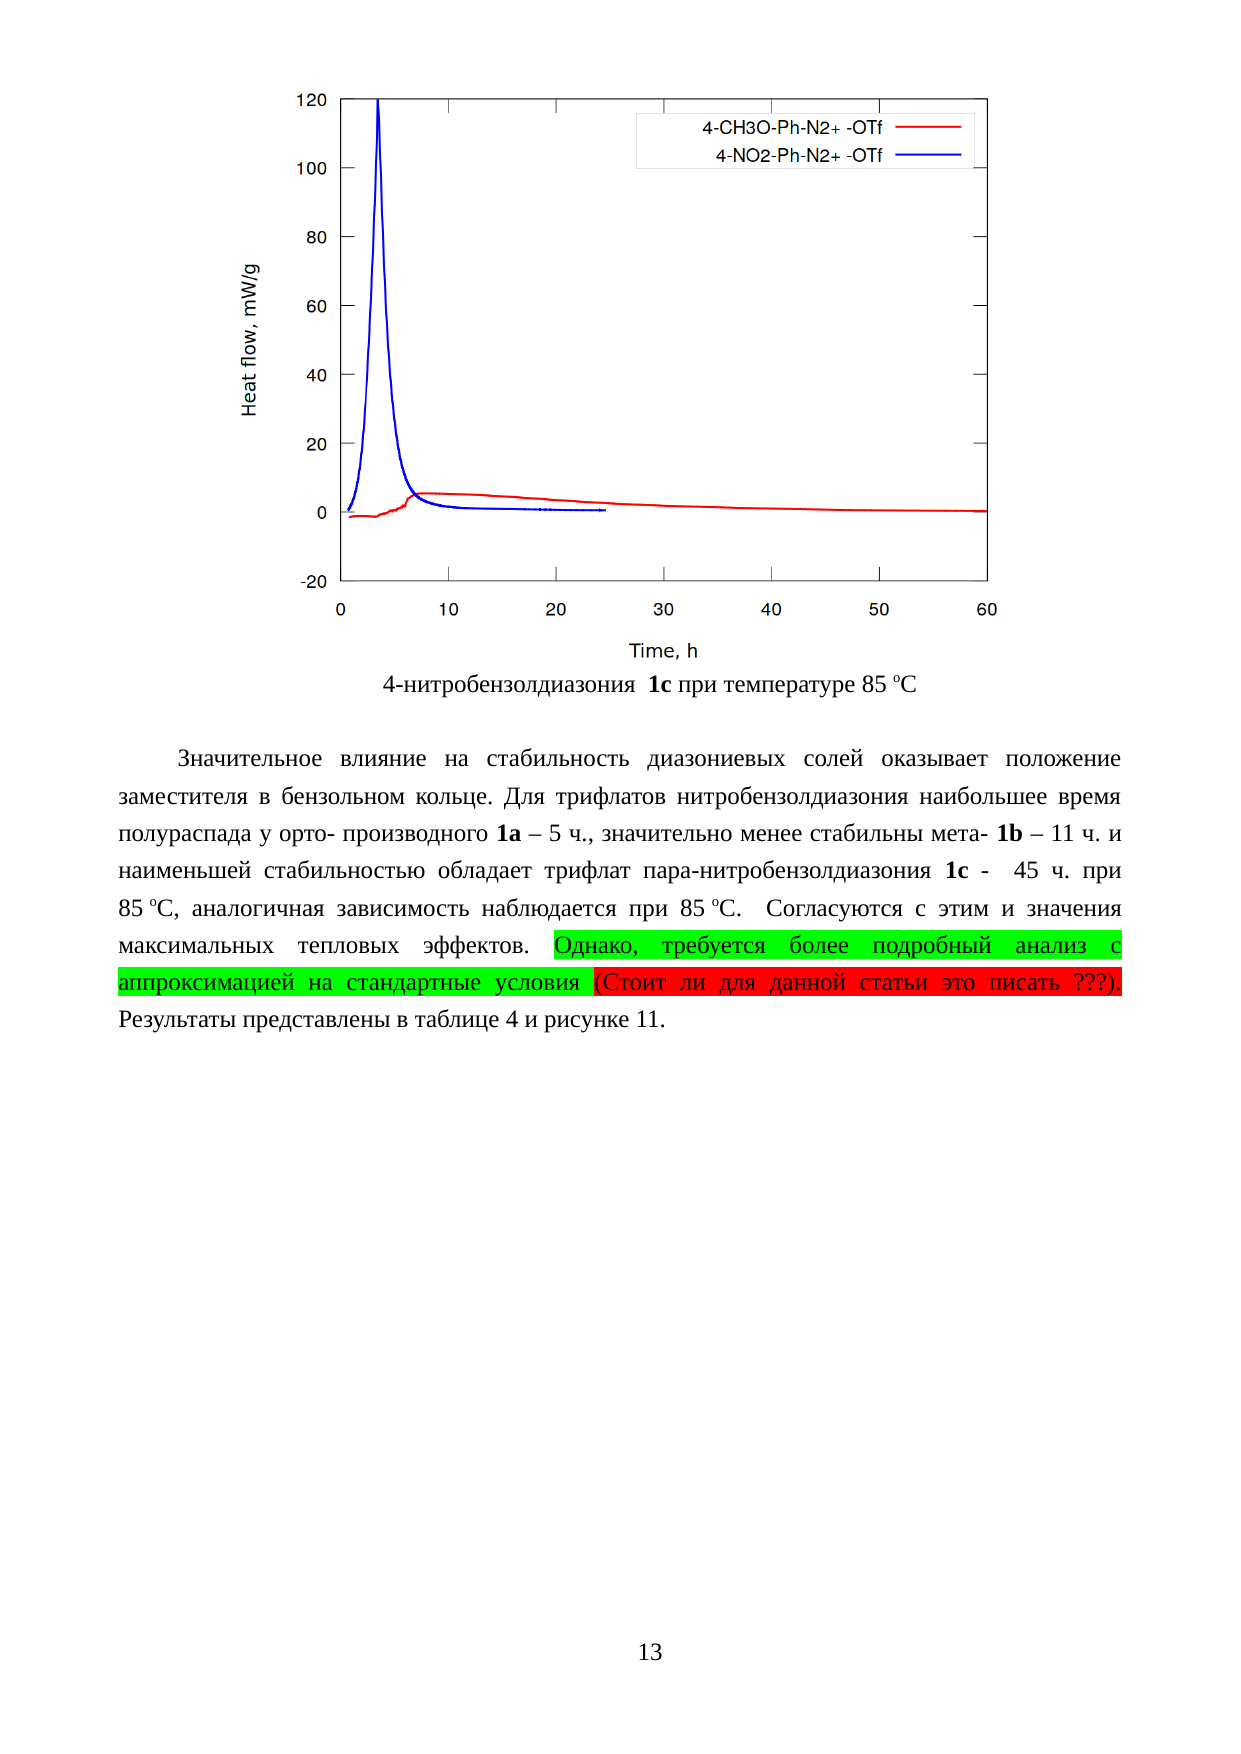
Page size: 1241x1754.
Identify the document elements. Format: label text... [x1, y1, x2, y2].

text Значительное влияние на стабильность диазониевых солей оказывает положениe заместителя в бензольном кольце. Для трифлатов нитробензолдиазония наибольшее время полураспада у орто- производного 1a – 5 ч., значительно менее стабильны мета- 1b – 11 ч. и наименьшей стабильностью обладает трифлат пара-нитробензолдиазония 1c - 45 ч. при 85 оС, аналогичная зависимость наблюдается при 85 оС. Согласуются с этим и значения максимальных тепловых эффектов. Однако, требуется более подробный анализ с аппроксимацией на стандартные условия (Стоит ли для данной статьи это писать ???). Результаты представлены в таблице 4 и рисунке 11. [118, 743, 1122, 1033]
picture [238, 88, 1002, 661]
text 4-нитробензолдиазония 1c при температуре 85 оС [118, 88, 1122, 698]
